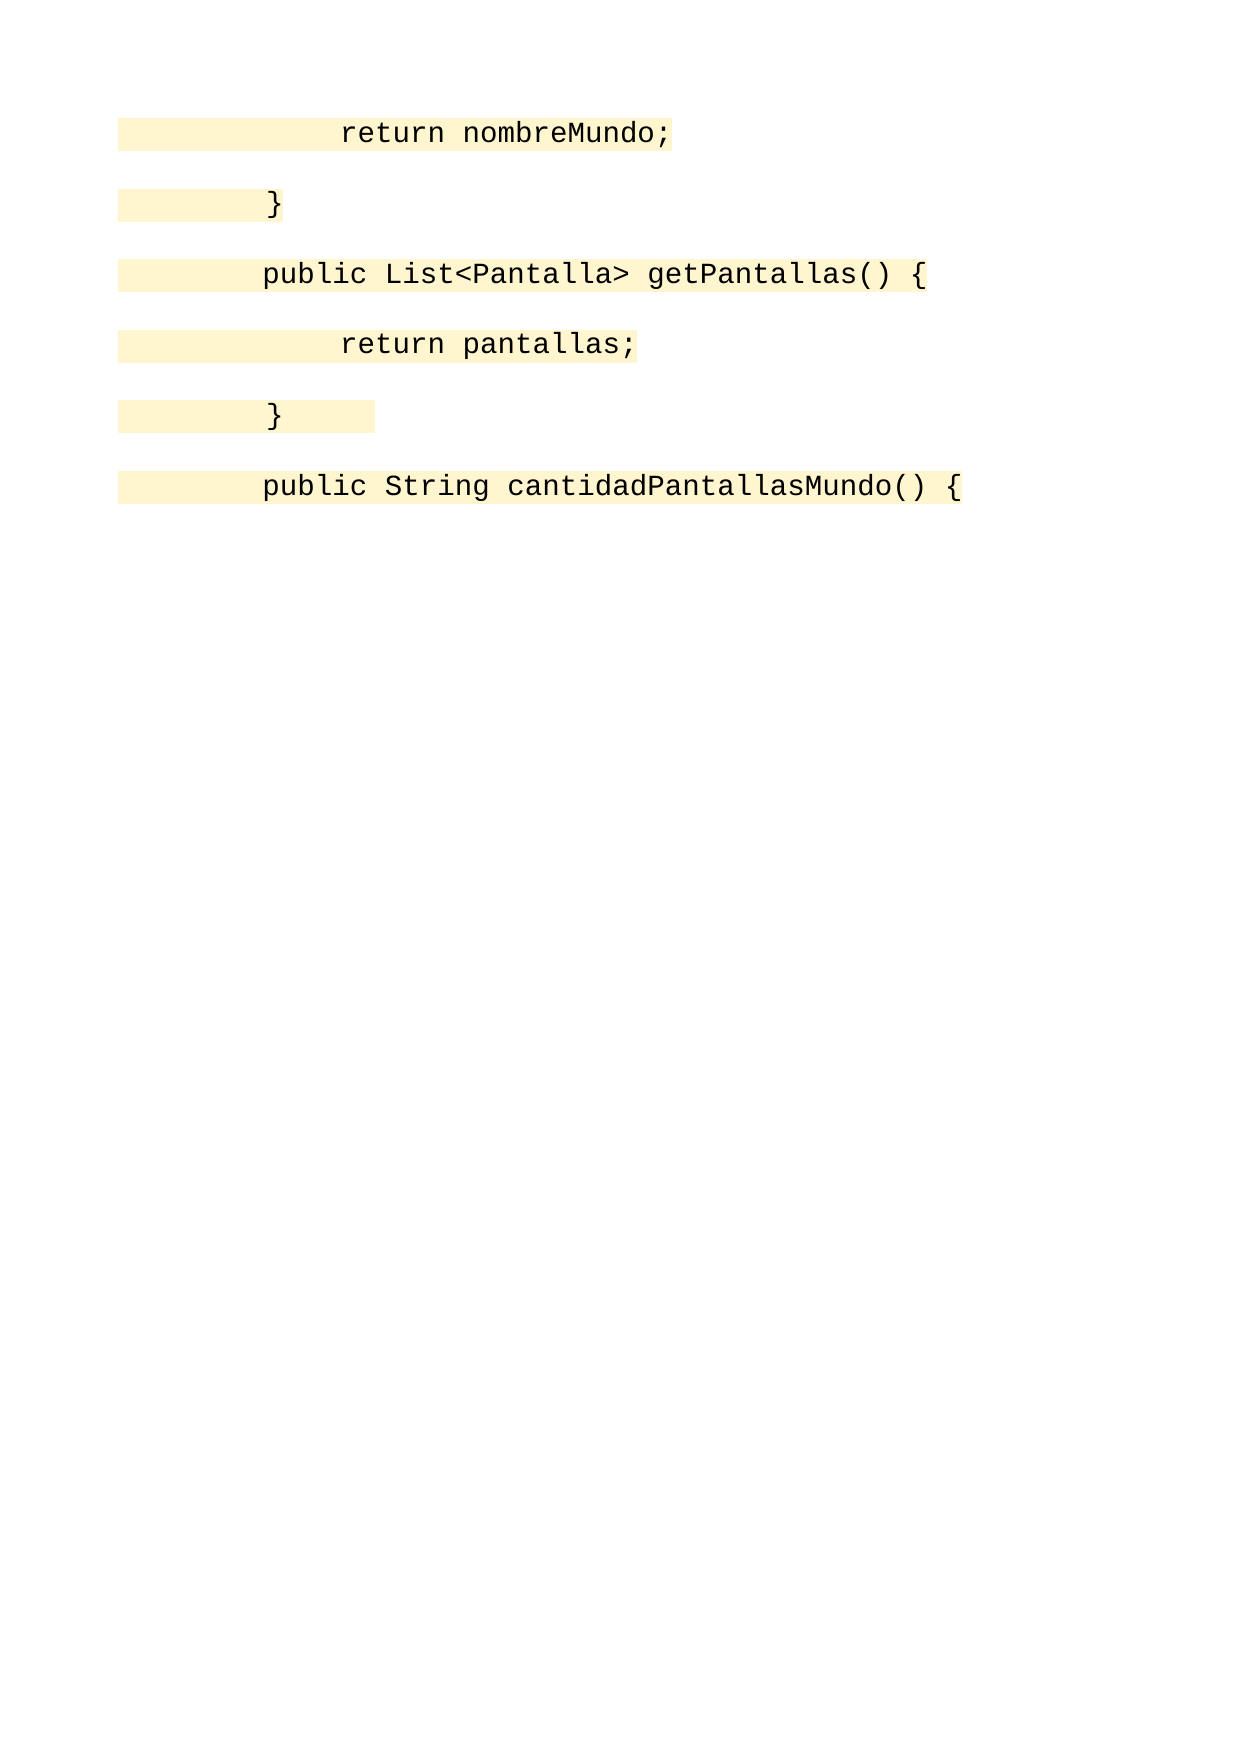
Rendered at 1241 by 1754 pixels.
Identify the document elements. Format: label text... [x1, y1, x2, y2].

text return pantallas; [637, 330, 1122, 363]
text public String cantidadPantallasMundo() { [962, 471, 1122, 504]
text } [283, 189, 1122, 222]
text return nombreMundo; [672, 118, 1122, 151]
text public List<Pantalla> getPantallas() { [927, 259, 1122, 292]
text } [375, 400, 1122, 433]
